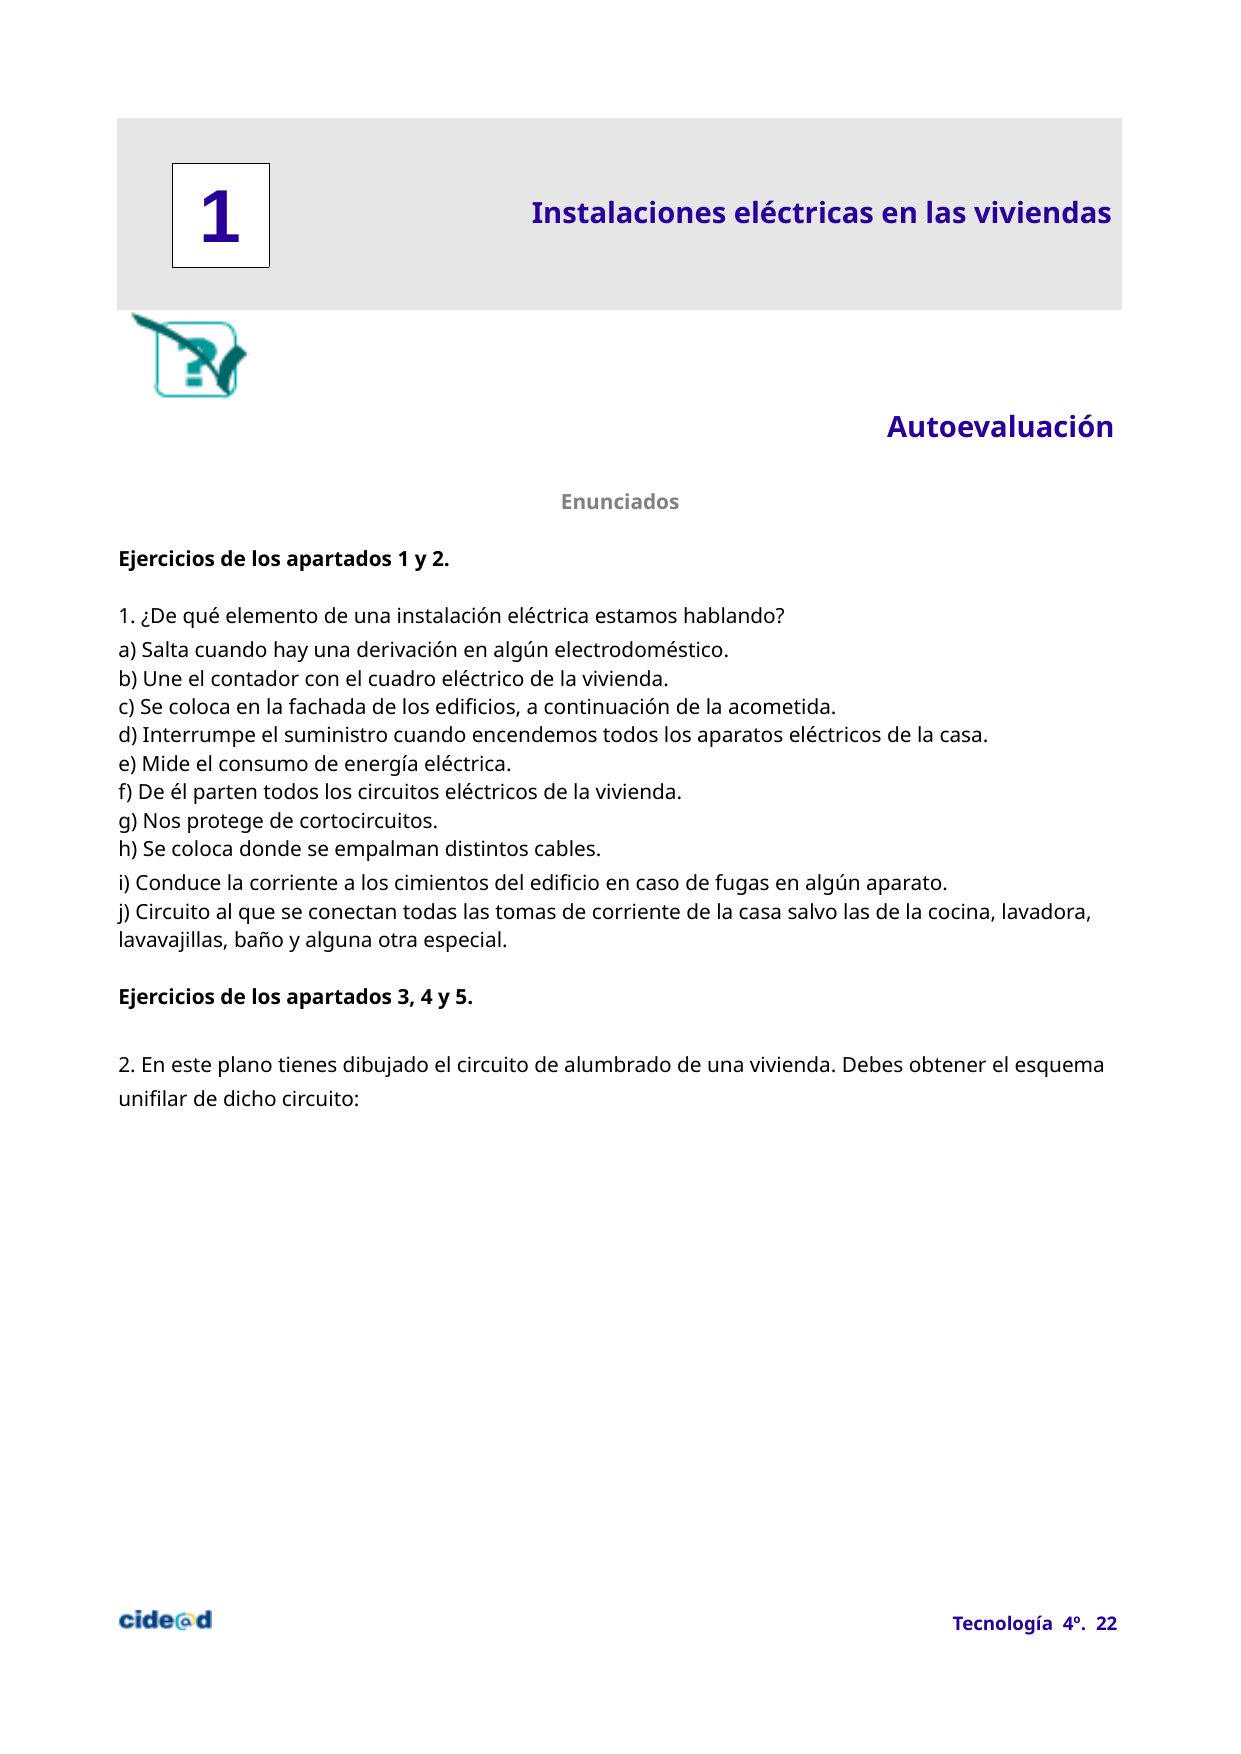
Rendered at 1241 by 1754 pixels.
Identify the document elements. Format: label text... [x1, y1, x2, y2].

table_header Instalaciones eléctricas en las viviendas [117, 118, 1122, 310]
text Ejercicios de los apartados 1 y 2. [118, 544, 1122, 572]
picture [118, 1610, 212, 1632]
text b) Une el contador con el cuadro eléctrico de la vivienda. [118, 664, 1122, 692]
text f) De él parten todos los circuitos eléctricos de la vivienda. [118, 777, 1122, 806]
text c) Se coloca en la fachada de los edificios, a continuación de la acometida. [118, 692, 1122, 721]
picture [130, 311, 252, 407]
text d) Interrumpe el suministro cuando encendemos todos los aparatos eléctricos de la casa. [118, 721, 1122, 749]
text g) Nos protege de cortocircuitos. [118, 806, 1122, 834]
text a) Salta cuando hay una derivación en algún electrodoméstico. [118, 635, 1122, 664]
text Ejercicios de los apartados 3, 4 y 5. [118, 982, 1122, 1011]
text h) Se coloca donde se empalman distintos cables. [118, 834, 1122, 863]
text Autoevaluación [118, 310, 1122, 446]
text i) Conduce la corriente a los cimientos del edificio en caso de fugas en algún aparato. [118, 868, 1122, 897]
text e) Mide el consumo de energía eléctrica. [118, 749, 1122, 777]
text 1. ¿De qué elemento de una instalación eléctrica estamos hablando? [118, 601, 1122, 630]
text j) Circuito al que se conectan todas las tomas de corriente de la casa salvo las de la cocina, lavadora, lavavajillas, baño y alguna otra especial. [118, 897, 1122, 954]
text Enunciados [118, 487, 1122, 516]
text 2. En este plano tienes dibujado el circuito de alumbrado de una vivienda. Debes obtener el esquema unifilar de dicho circuito: [118, 1050, 1122, 1113]
